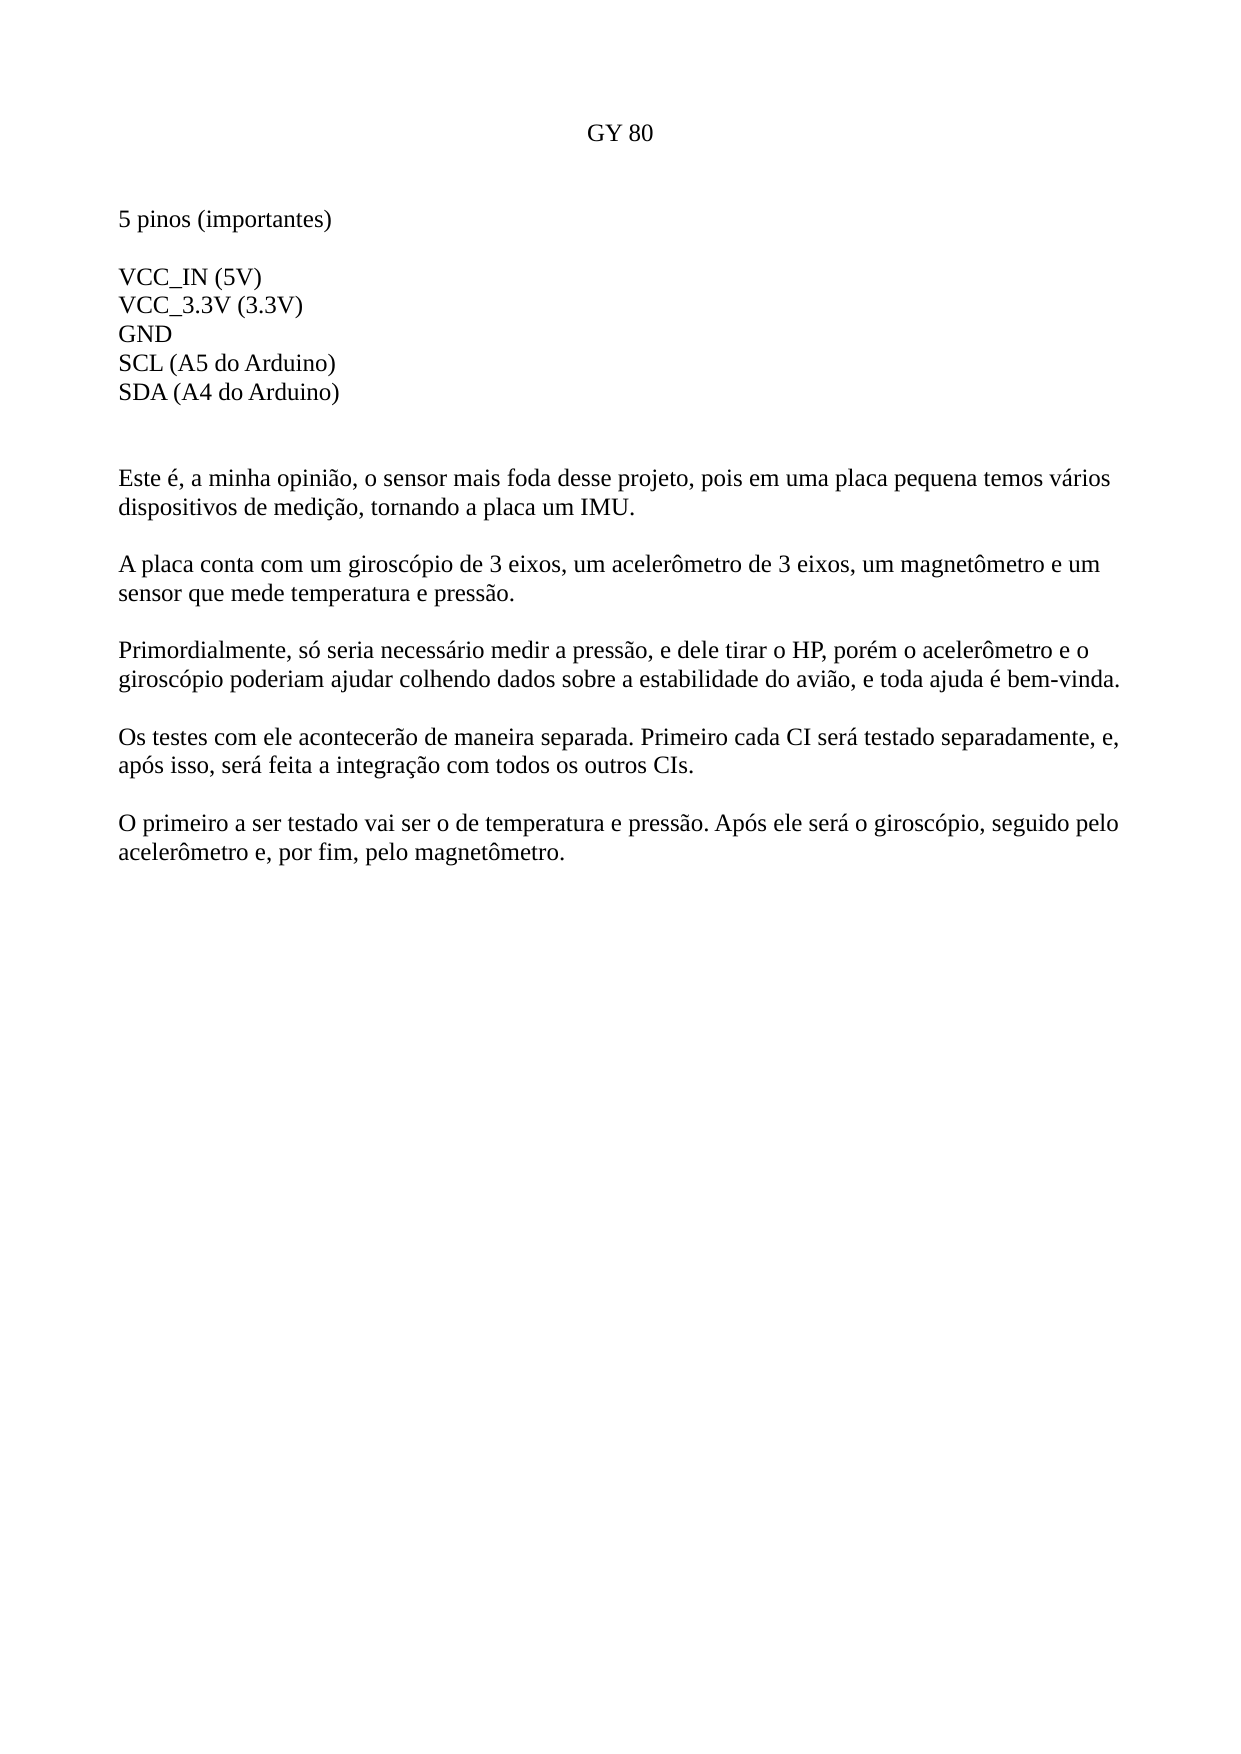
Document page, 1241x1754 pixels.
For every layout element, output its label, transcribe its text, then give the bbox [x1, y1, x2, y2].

text A placa conta com um giroscópio de 3 eixos, um acelerômetro de 3 eixos, um magnetômetro e um sensor que mede temperatura e pressão. [118, 549, 1122, 607]
text O primeiro a ser testado vai ser o de temperatura e pressão. Após ele será o giroscópio, seguido pelo acelerômetro e, por fim, pelo magnetômetro. [118, 808, 1122, 866]
text GND [118, 319, 1122, 348]
text SCL (A5 do Arduino) [118, 348, 1122, 377]
text Primordialmente, só seria necessário medir a pressão, e dele tirar o HP, porém o acelerômetro e o giroscópio poderiam ajudar colhendo dados sobre a estabilidade do avião, e toda ajuda é bem-vinda. [118, 636, 1122, 693]
text Os testes com ele acontecerão de maneira separada. Primeiro cada CI será testado separadamente, e, após isso, será feita a integração com todos os outros CIs. [118, 722, 1122, 779]
text 5 pinos (importantes) [118, 204, 1122, 233]
text SDA (A4 do Arduino) [118, 377, 1122, 406]
text Este é, a minha opinião, o sensor mais foda desse projeto, pois em uma placa pequena temos vários dispositivos de medição, tornando a placa um IMU. [118, 463, 1122, 521]
text GY 80 [118, 118, 1122, 147]
text VCC_3.3V (3.3V) [118, 291, 1122, 319]
text VCC_IN (5V) [118, 262, 1122, 291]
